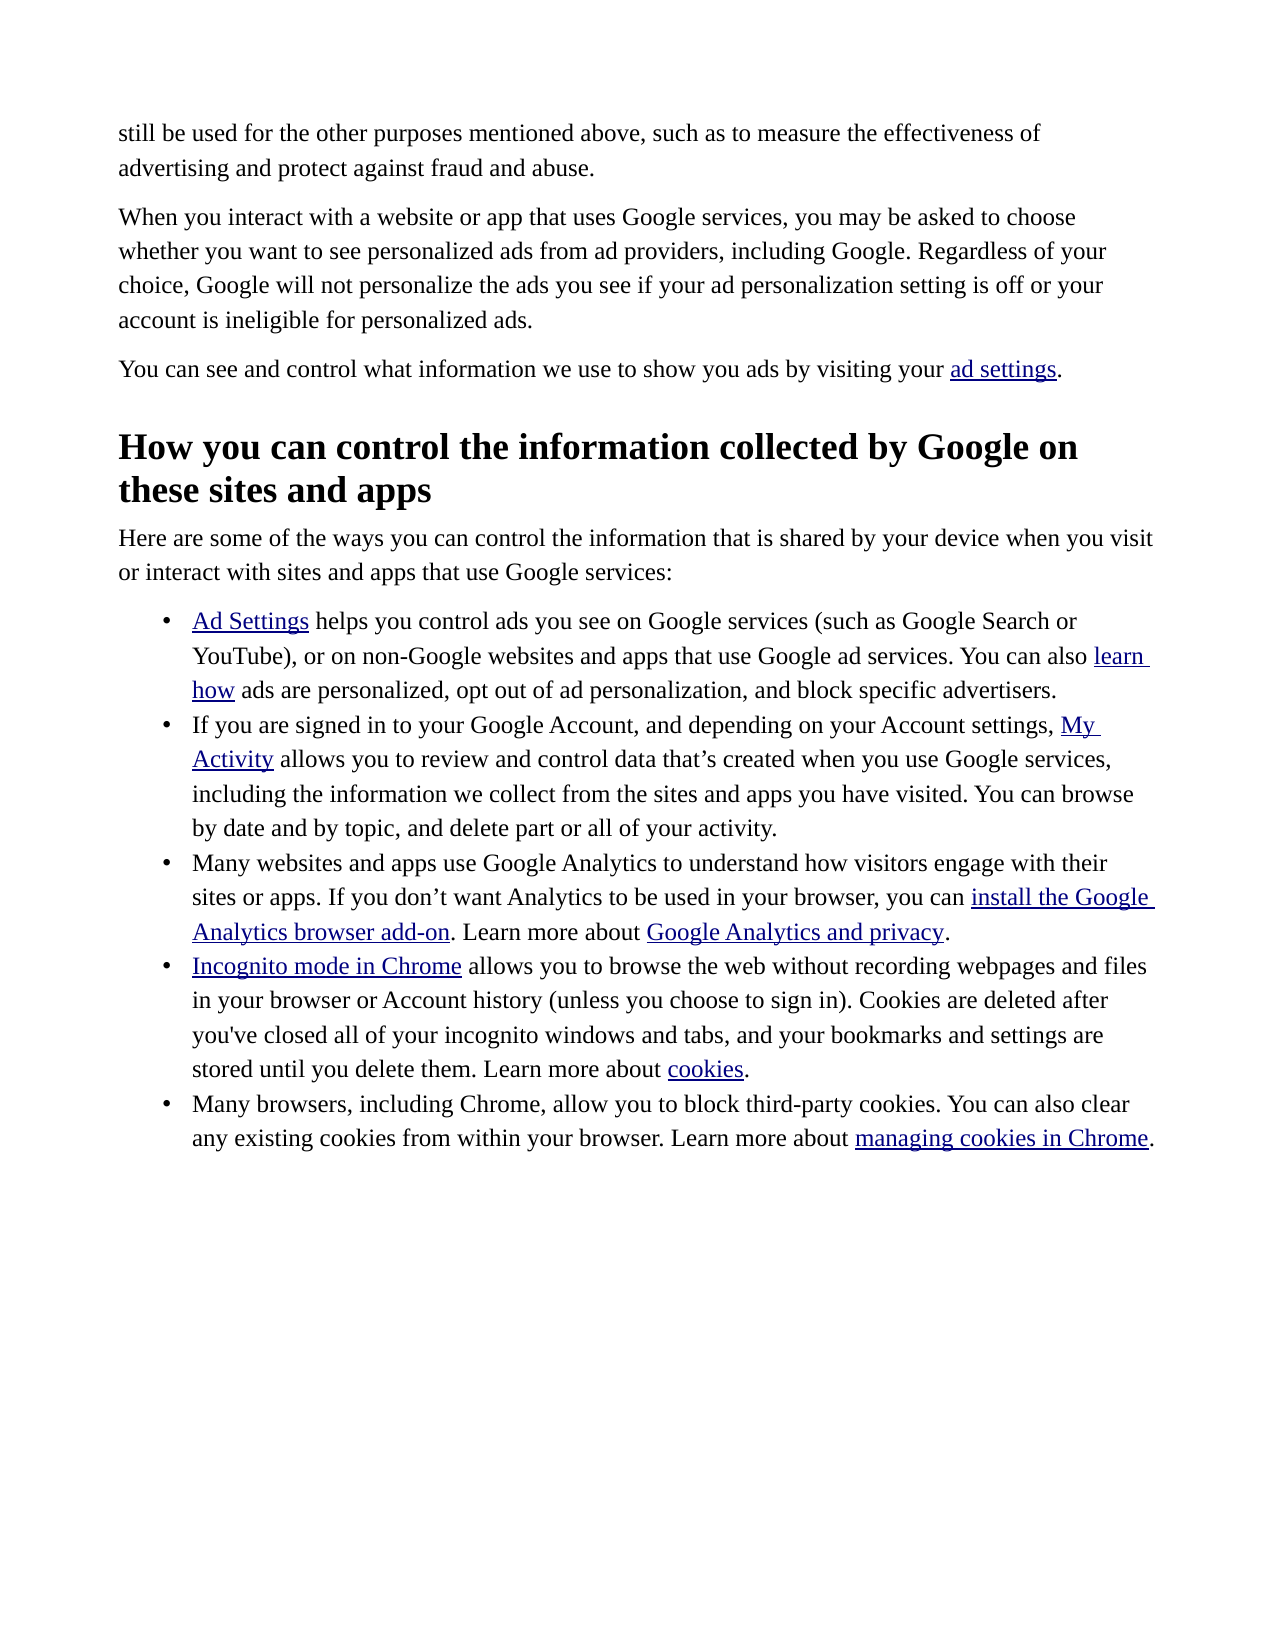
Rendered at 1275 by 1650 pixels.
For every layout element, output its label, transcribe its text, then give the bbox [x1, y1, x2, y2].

text Here are some of the ways you can control the information that is shared by your device when you visit or interact with sites and apps that use Google services: [118, 523, 1157, 586]
list Many browsers, including Chrome, allow you to block third-party cookies. You can also clear any existing cookies from within your browser. Learn more about managing cookies in Chrome. [162, 1089, 1157, 1152]
text When you interact with a website or app that uses Google services, you may be asked to choose whether you want to see personalized ads from ad providers, including Google. Regardless of your choice, Google will not personalize the ads you see if your ad personalization setting is off or your account is ineligible for personalized ads. [118, 202, 1157, 334]
text still be used for the other purposes mentioned above, such as to measure the effectiveness of advertising and protect against fraud and abuse. [118, 118, 1157, 181]
text You can see and control what information we use to show you ads by visiting your ad settings. [118, 354, 1157, 383]
list If you are signed in to your Google Account, and depending on your Account settings, My Activity allows you to review and control data that’s created when you use Google services, including the information we collect from the sites and apps you have visited. You can browse by date and by topic, and delete part or all of your activity. [162, 710, 1157, 842]
list Incognito mode in Chrome allows you to browse the web without recording webpages and files in your browser or Account history (unless you choose to sign in). Cookies are deleted after you've closed all of your incognito windows and tabs, and your bookmarks and settings are stored until you delete them. Learn more about cookies. [162, 951, 1157, 1083]
list Ad Settings helps you control ads you see on Google services (such as Google Search or YouTube), or on non-Google websites and apps that use Google ad services. You can also learn how ads are personalized, opt out of ad personalization, and block specific advertisers. [162, 606, 1157, 704]
subtitle How you can control the information collected by Google on these sites and apps [118, 424, 1157, 510]
list Many websites and apps use Google Analytics to understand how visitors engage with their sites or apps. If you don’t want Analytics to be used in your browser, you can install the Google Analytics browser add-on. Learn more about Google Analytics and privacy. [162, 848, 1157, 945]
